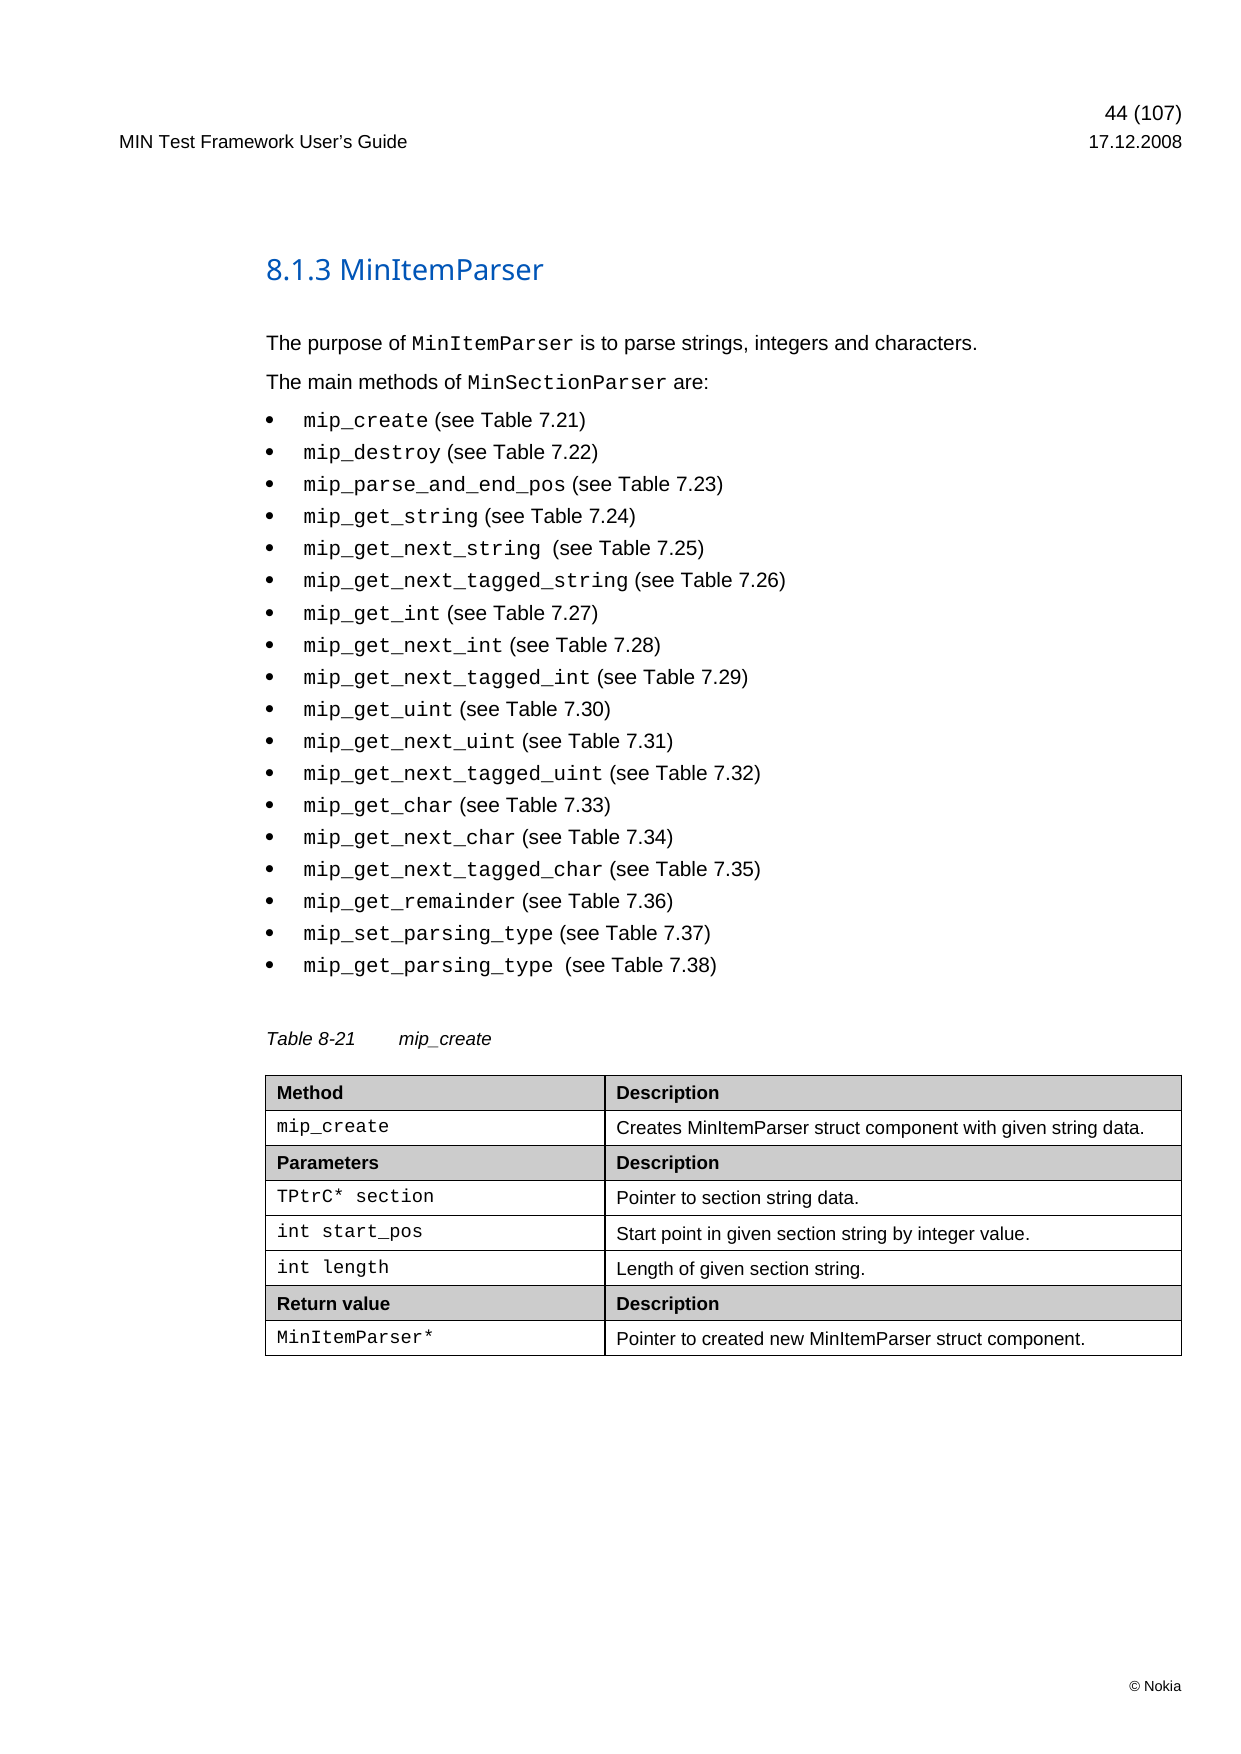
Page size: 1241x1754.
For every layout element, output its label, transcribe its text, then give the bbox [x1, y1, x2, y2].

table_cell Pointer to section string data. [606, 1181, 1181, 1215]
list mip_get_next_tagged_uint (see Table 7.32) [266, 761, 1181, 787]
table_header Description [606, 1076, 1181, 1110]
table_cell mip_create [266, 1111, 604, 1145]
list mip_get_next_tagged_string (see Table 7.26) [266, 568, 1181, 594]
table_cell MinItemParser* [266, 1321, 604, 1355]
table_cell Description [606, 1146, 1181, 1180]
table_header Method [266, 1076, 604, 1110]
list mip_get_next_uint (see Table 7.31) [266, 729, 1181, 754]
table_cell Description [606, 1286, 1181, 1320]
list mip_get_next_tagged_char (see Table 7.35) [266, 857, 1181, 883]
list mip_get_next_string (see Table 7.25) [266, 536, 1181, 562]
table_cell int length [266, 1251, 604, 1285]
table_cell Creates MinItemParser struct component with given string data. [606, 1111, 1181, 1145]
table_cell Pointer to created new MinItemParser struct component. [606, 1321, 1181, 1355]
list mip_get_next_int (see Table 7.28) [266, 632, 1181, 658]
list mip_destroy (see Table 7.22) [266, 440, 1181, 466]
text The main methods of MinSectionParser are: [266, 369, 1181, 395]
table_cell TPtrC* section [266, 1181, 604, 1215]
text Table 8-21 mip_create [266, 1028, 1181, 1049]
list mip_get_remainder (see Table 7.36) [266, 889, 1181, 915]
table_cell Length of given section string. [606, 1251, 1181, 1285]
list mip_parse_and_end_pos (see Table 7.23) [266, 472, 1181, 498]
list mip_get_int (see Table 7.27) [266, 600, 1181, 626]
list mip_create (see Table 7.21) [266, 408, 1181, 434]
table_cell Parameters [266, 1146, 604, 1180]
table_cell Return value [266, 1286, 604, 1320]
list mip_get_uint (see Table 7.30) [266, 697, 1181, 722]
text The purpose of MinItemParser is to parse strings, integers and characters. [266, 331, 1181, 357]
list mip_get_next_tagged_int (see Table 7.29) [266, 664, 1181, 690]
list mip_get_next_char (see Table 7.34) [266, 825, 1181, 851]
list mip_get_char (see Table 7.33) [266, 793, 1181, 819]
list mip_get_string (see Table 7.24) [266, 504, 1181, 530]
list mip_set_parsing_type (see Table 7.37) [266, 921, 1181, 947]
subtitle MinItemParser [266, 249, 1181, 288]
table_cell Start point in given section string by integer value. [606, 1216, 1181, 1250]
list mip_get_parsing_type (see Table 7.38) [266, 953, 1181, 979]
table_cell int start_pos [266, 1216, 604, 1250]
